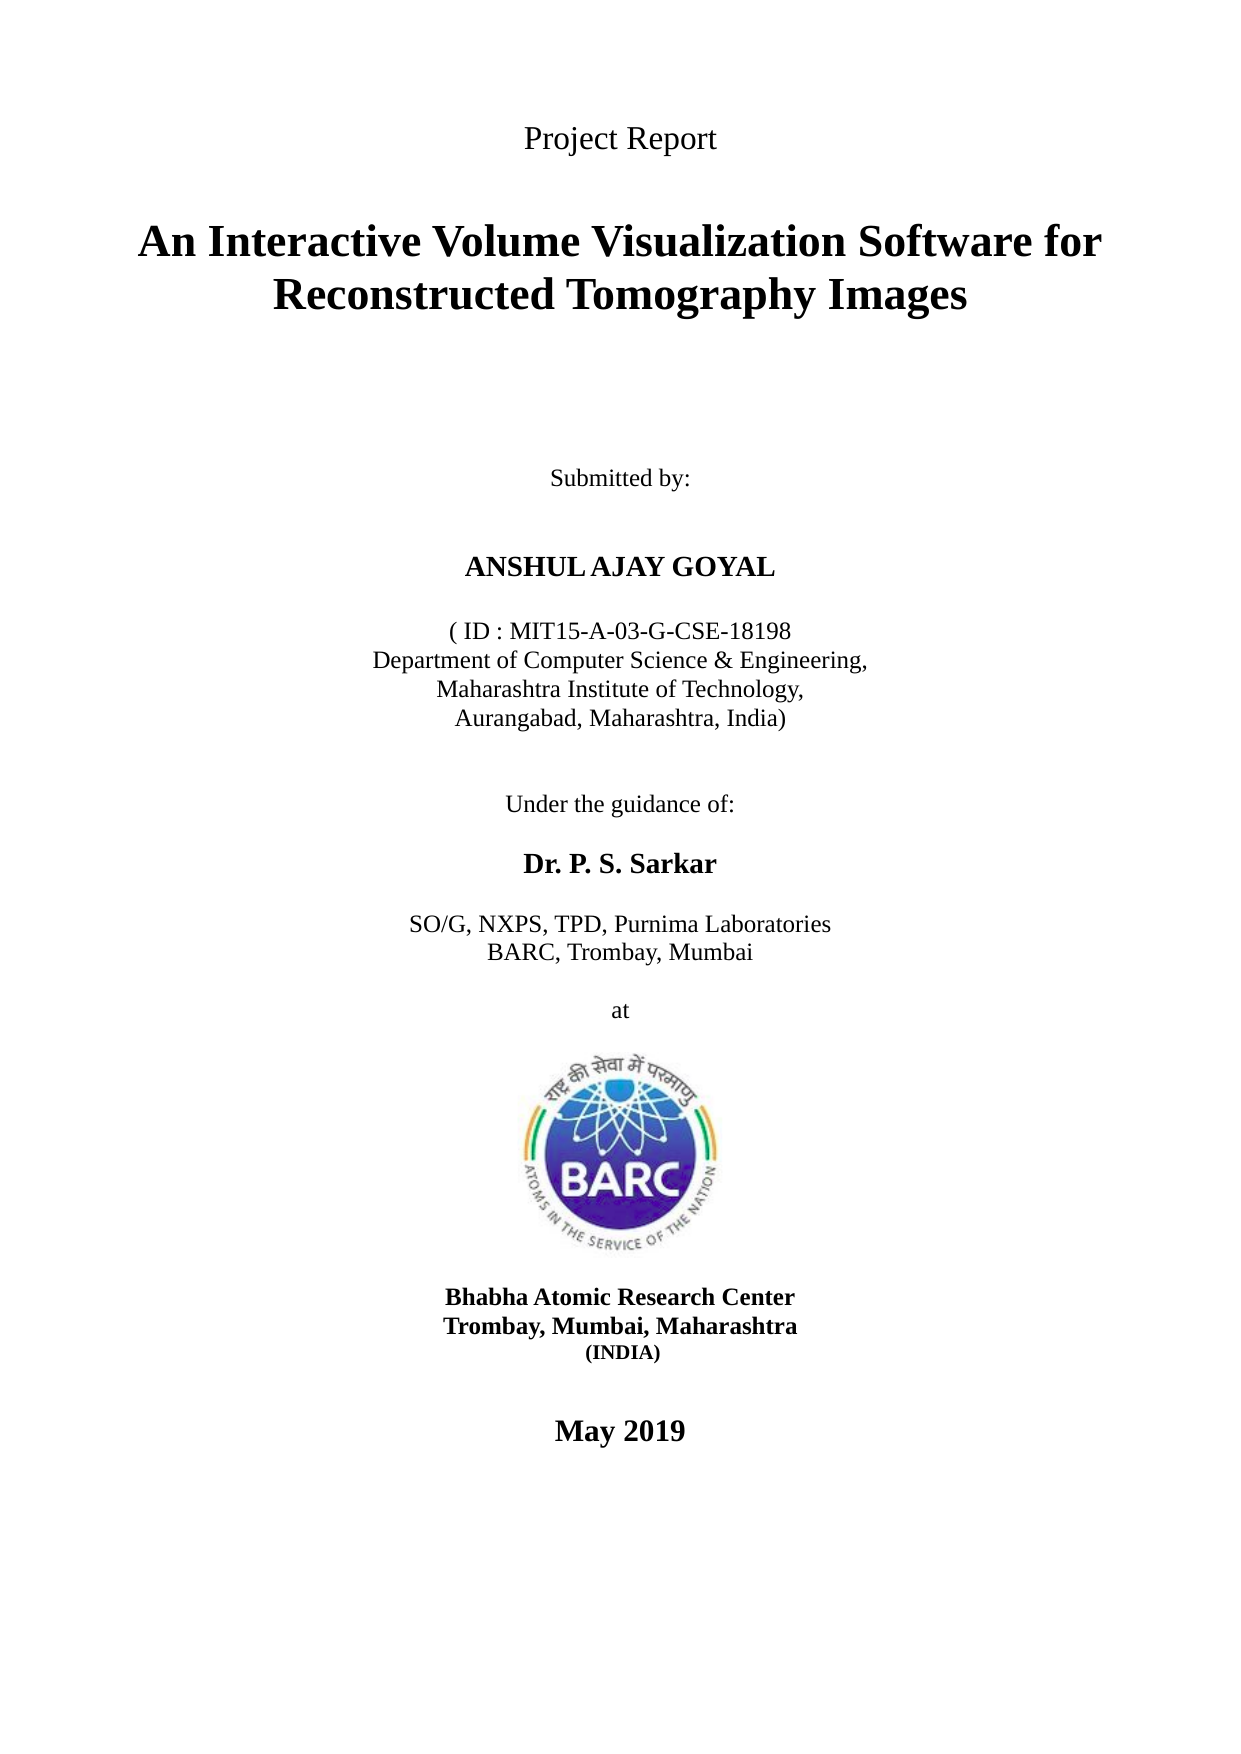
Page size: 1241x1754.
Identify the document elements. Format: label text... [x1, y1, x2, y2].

text An Interactive Volume Visualization Software for Reconstructed Tomography Images [118, 214, 1122, 319]
subtitle Project Report [118, 118, 1122, 156]
text Submitted by: [118, 463, 1122, 492]
text Dr. P. S. Sarkar [118, 846, 1122, 880]
text Aurangabad, Maharashtra, India) [118, 703, 1122, 731]
text at [118, 995, 1122, 1024]
text (INDIA) [118, 1340, 1122, 1364]
text ( ID : MIT15-A-03-G-CSE-18198 [118, 616, 1122, 645]
picture [517, 1052, 723, 1258]
text Trombay, Mumbai, Maharashtra [118, 1311, 1122, 1340]
text ANSHUL AJAY GOYAL [118, 549, 1122, 583]
text Bhabha Atomic Research Center [118, 1282, 1122, 1311]
text Under the guidance of: [118, 789, 1122, 818]
text SO/G, NXPS, TPD, Purnima Laboratories BARC, Trombay, Mumbai [118, 880, 1122, 966]
text Department of Computer Science & Engineering, [118, 645, 1122, 674]
text Maharashtra Institute of Technology, [118, 674, 1122, 703]
text May 2019 [118, 1412, 1122, 1448]
